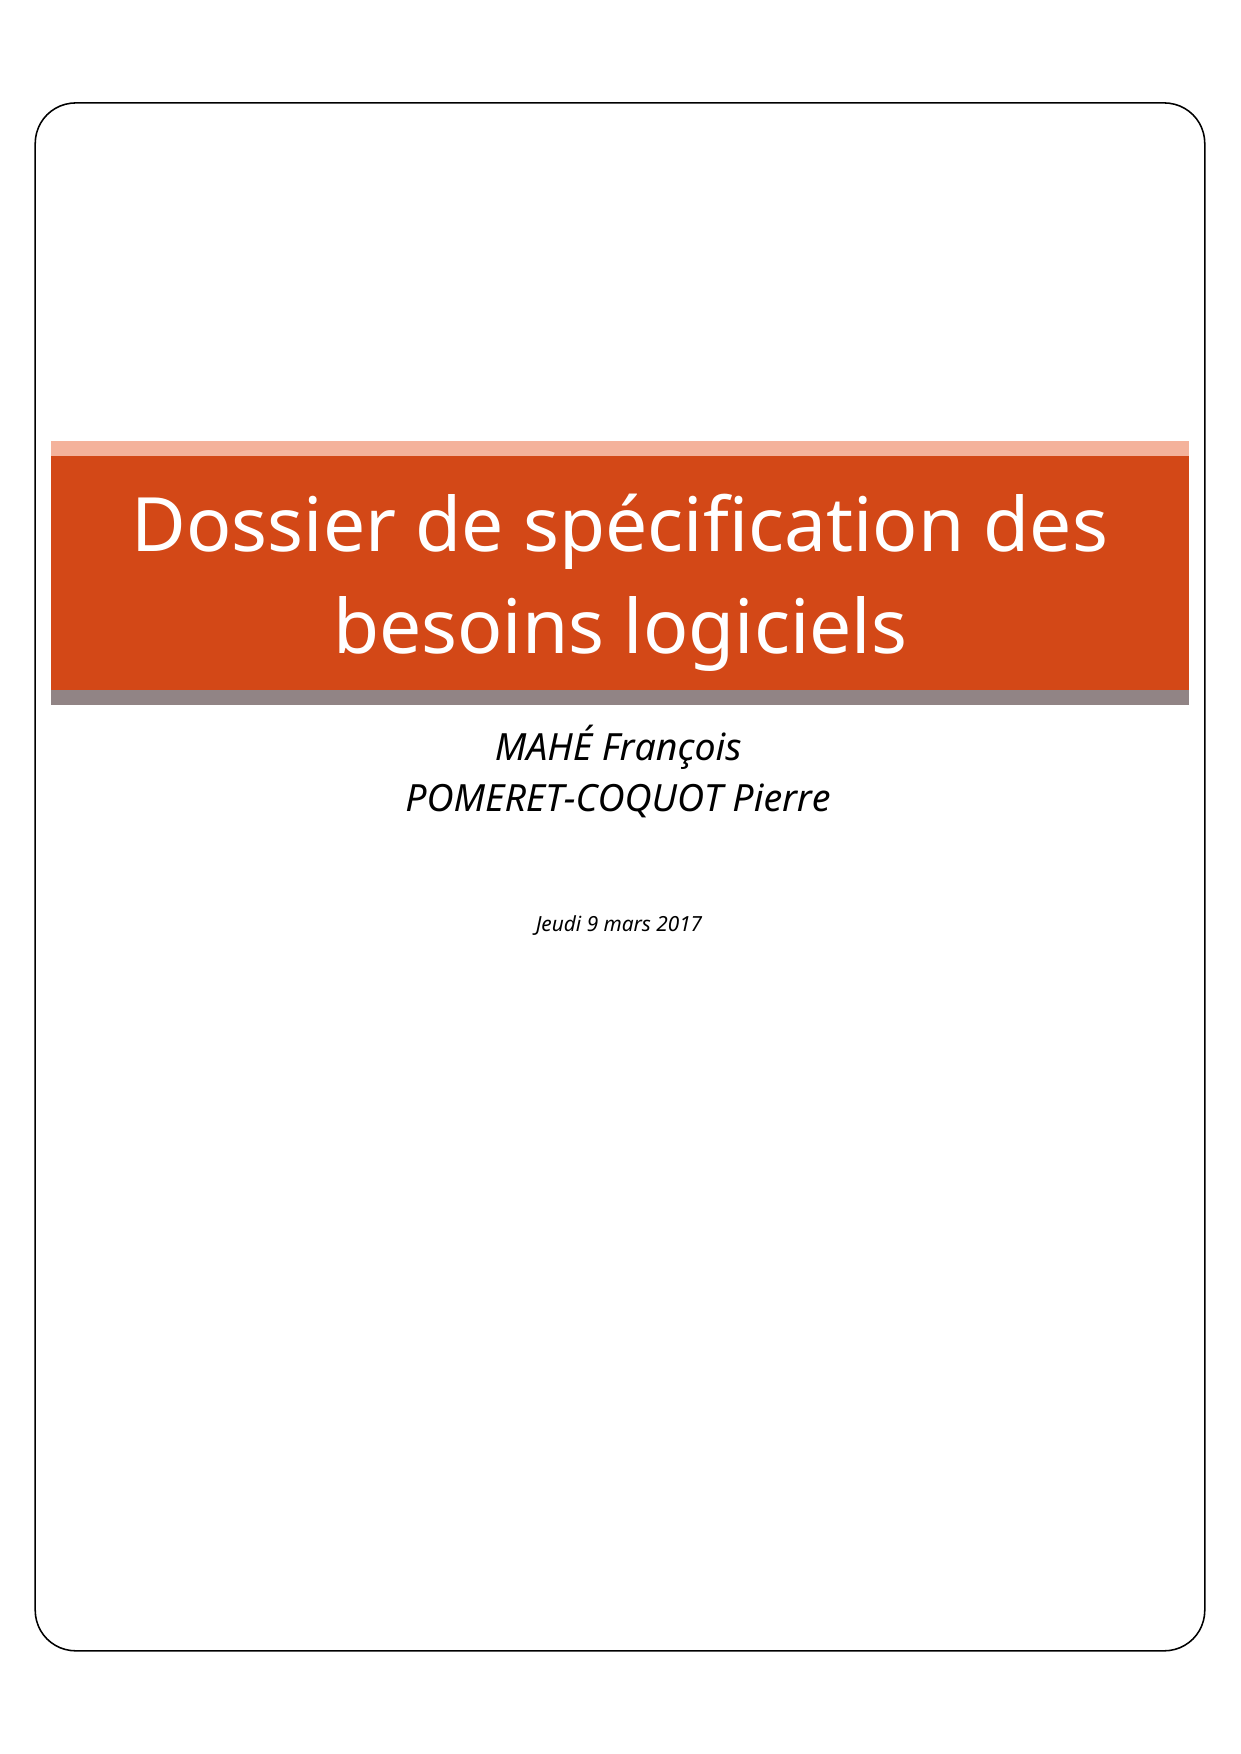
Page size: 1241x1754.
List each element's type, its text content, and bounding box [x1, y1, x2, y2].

table_cell MAHÉ François POMERET-COQUOT Pierre [51, 705, 1189, 888]
table_header [51, 441, 1189, 456]
table_cell Dossier de spécification des besoins logiciels [51, 456, 1189, 690]
table_cell [51, 690, 1189, 705]
text Jeudi 9 mars 2017 [53, 909, 1187, 938]
